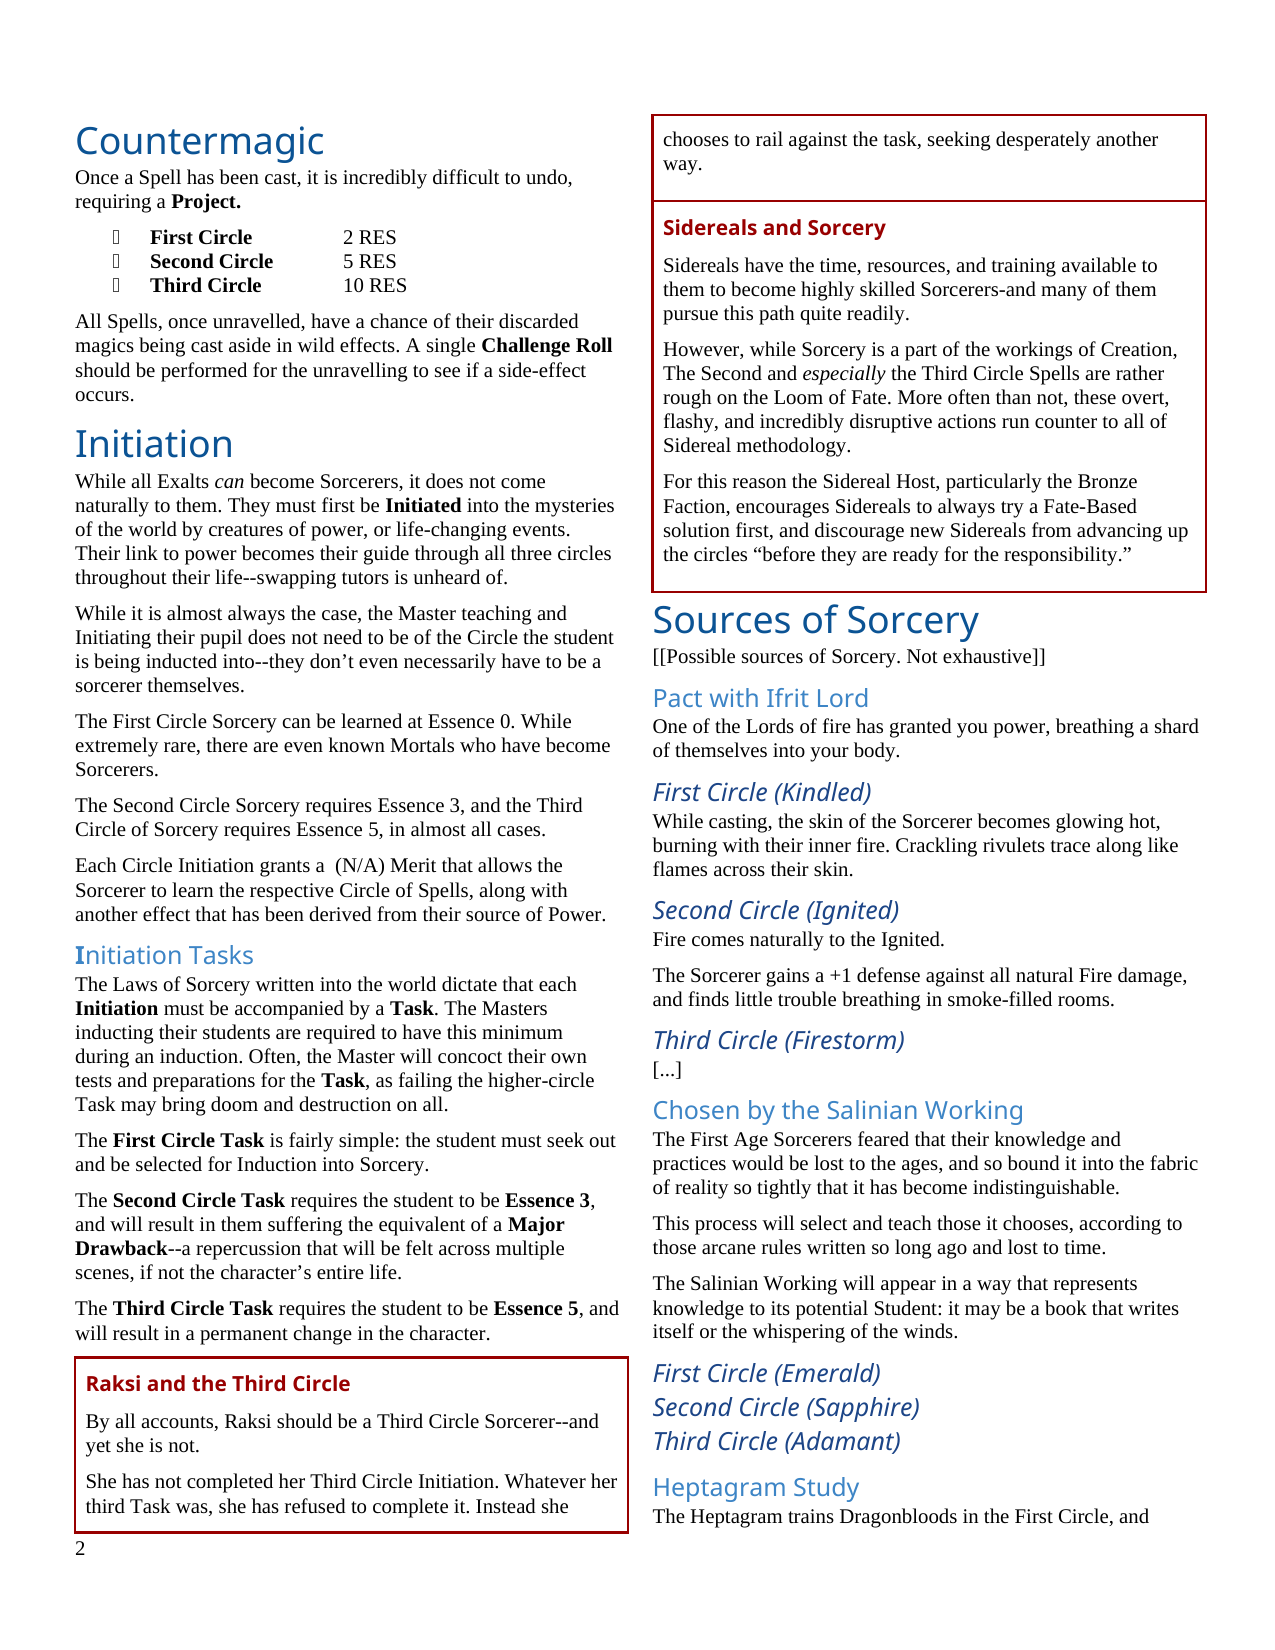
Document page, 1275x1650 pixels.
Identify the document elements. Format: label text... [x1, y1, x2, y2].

text [...] [652, 1057, 1200, 1081]
text The Laws of Sorcery written into the world dictate that each Initiation must be accompanied by a Task. The Masters inducting their students are required to have this minimum during an induction. Often, the Master will concoct their own tests and preparations for the Task, as failing the higher-circle Task may bring doom and destruction on all. [75, 972, 622, 1116]
subtitle Countermagic [75, 114, 622, 165]
text The Second Circle Sorcery requires Essence 3, and the Third Circle of Sorcery requires Essence 5, in almost all cases. [75, 793, 622, 841]
text The First Circle Task is fairly simple: the student must seek out and be selected for Induction into Sorcery. [75, 1128, 622, 1176]
text The First Age Sorcerers feared that their knowledge and practices would be lost to the ages, and so bound it into the fabric of reality so tightly that it has become indistinguishable. [652, 1127, 1200, 1199]
table_header chooses to rail against the task, seeking desperately another way. [654, 116, 1205, 200]
text While casting, the skin of the Sorcerer becomes glowing hot, burning with their inner fire. Crackling rivulets trace along like flames across their skin. [652, 808, 1200, 881]
text Each Circle Initiation grants a (N/A) Merit that allows the Sorcerer to learn the respective Circle of Spells, along with another effect that has been derived from their source of Power. [75, 853, 622, 926]
text The Heptagram trains Dragonbloods in the First Circle, and [652, 1504, 1200, 1528]
text The Third Circle Task requires the student to be Essence 5, and will result in a permanent change in the character. [75, 1296, 622, 1344]
subtitle First Circle (Kindled) [652, 774, 1200, 808]
text Once a Spell has been cast, it is incredibly difficult to undo, requiring a Project. [75, 165, 622, 213]
text The Second Circle Task requires the student to be Essence 3, and will result in them suffering the equivalent of a Major Drawback--a repercussion that will be felt across multiple scenes, if not the character’s entire life. [75, 1188, 622, 1284]
subtitle Second Circle (Sapphire) [652, 1389, 1200, 1424]
text One of the Lords of fire has granted you power, breathing a shard of themselves into your body. [652, 714, 1200, 762]
text Fire comes naturally to the Ignited. [652, 927, 1200, 951]
text The Sorcerer gains a +1 defense against all natural Fire damage, and finds little trouble breathing in smoke-filled rooms. [652, 963, 1200, 1011]
text While all Exalts can become Sorcerers, it does not come naturally to them. They must first be Initiated into the mysteries of the world by creatures of power, or life-changing events. Their link to power becomes their guide through all three circles throughout their life--swapping tutors is unheard of. [75, 469, 622, 589]
text While it is almost always the case, the Master teaching and Initiating their pupil does not need to be of the Circle the student is being inducted into--they don’t even necessarily have to be a sorcerer themselves. [75, 601, 622, 697]
table_header Raksi and the Third Circle By all accounts, Raksi should be a Third Circle Sorcerer--and yet she is not. She has not completed her Third Circle Initiation. Whatever her third Task was, she has refused to complete it. Instead she [76, 1359, 627, 1531]
text The First Circle Sorcery can be learned at Essence 0. While extremely rare, there are even known Mortals who have become Sorcerers. [75, 709, 622, 781]
text [[Possible sources of Sorcery. Not exhaustive]] [652, 644, 1200, 668]
subtitle Third Circle (Adamant) [652, 1424, 1200, 1458]
text This process will select and teach those it chooses, according to those arcane rules written so long ago and lost to time. [652, 1211, 1200, 1259]
list First Circle 2 RES [112, 225, 622, 249]
list Second Circle 5 RES [112, 249, 622, 273]
subtitle Third Circle (Firestorm) [652, 1023, 1200, 1057]
subtitle Sources of Sorcery [652, 593, 1200, 644]
subtitle Chosen by the Salinian Working [652, 1093, 1200, 1127]
subtitle Heptagram Study [652, 1470, 1200, 1504]
subtitle Initiation Tasks [75, 938, 622, 972]
subtitle Second Circle (Ignited) [652, 893, 1200, 927]
subtitle Initiation [75, 418, 622, 469]
text The Salinian Working will appear in a way that represents knowledge to its potential Student: it may be a book that writes itself or the whispering of the winds. [652, 1271, 1200, 1343]
text All Spells, once unravelled, have a chance of their discarded magics being cast aside in wild effects. A single Challenge Roll should be performed for the unravelling to see if a side-effect occurs. [75, 309, 622, 406]
list Third Circle 10 RES [112, 273, 622, 297]
subtitle Pact with Ifrit Lord [652, 680, 1200, 714]
table_cell Sidereals and Sorcery Sidereals have the time, resources, and training available to them to become highly skilled Sorcerers-and many of them pursue this path quite readily. However, while Sorcery is a part of the workings of Creation, The Second and especially the Third Circle Spells are rather rough on the Loom of Fate. More often than not, these overt, flashy, and incredibly disruptive actions run counter to all of Sidereal methodology. For this reason the Sidereal Host, particularly the Bronze Faction, encourages Sidereals to always try a Fate-Based solution first, and discourage new Sidereals from advancing up the circles “before they are ready for the responsibility.” [654, 202, 1205, 591]
subtitle First Circle (Emerald) [652, 1356, 1200, 1389]
